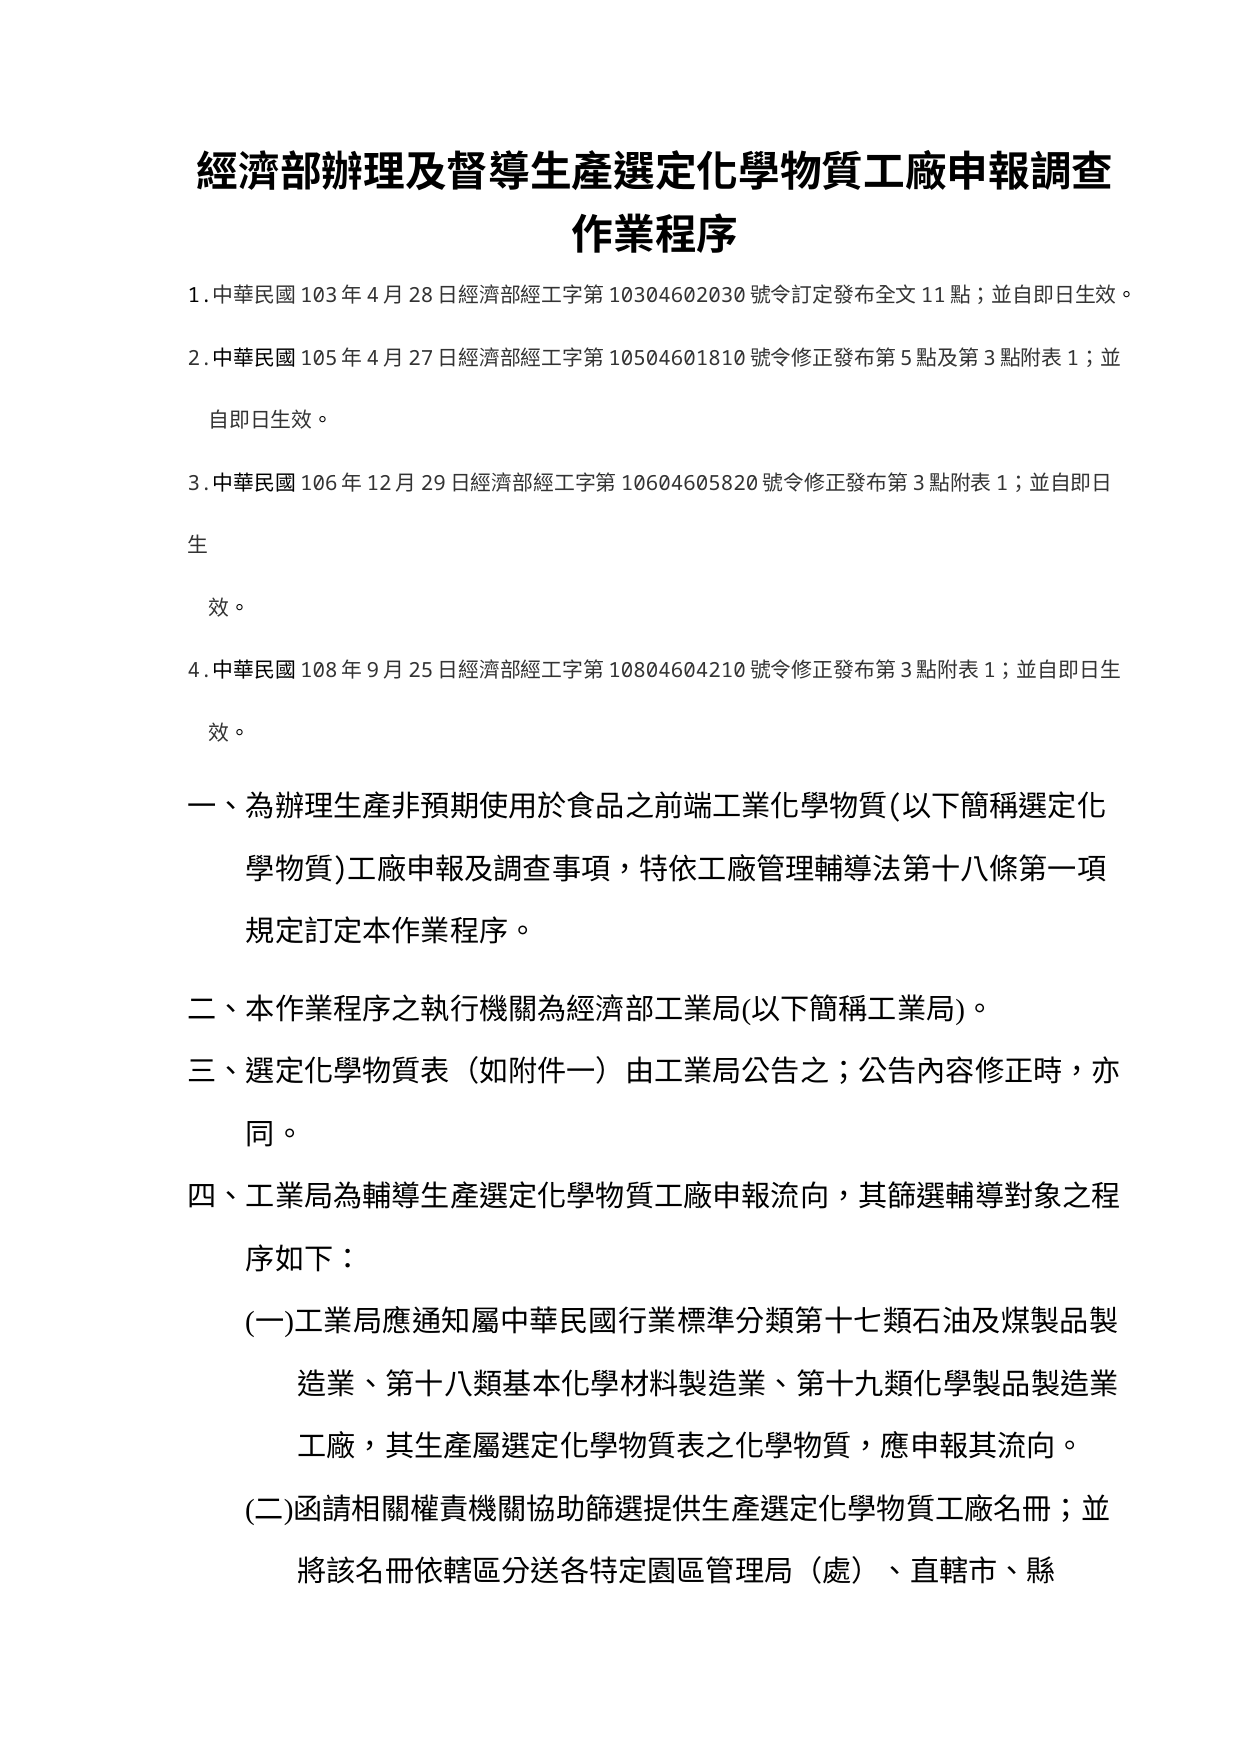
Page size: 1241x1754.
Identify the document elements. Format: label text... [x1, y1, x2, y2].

text 一、為辦理生產非預期使用於食品之前端工業化學物質(以下簡稱選定化學物質)工廠申報及調查事項，特依工廠管理輔導法第十八條第一項規定訂定本作業程序。 [187, 762, 1122, 950]
text 三、選定化學物質表（如附件一）由工業局公告之；公告內容修正時，亦同。 [187, 1027, 1122, 1152]
text 效。 [187, 564, 1122, 627]
text 二、本作業程序之執行機關為經濟部工業局(以下簡稱工業局)。 [187, 965, 1122, 1027]
text 4.中華民國108年9月25日經濟部經工字第10804604210號令修正發布第3點附表1；並自即日生 [187, 627, 1122, 689]
text (二)函請相關權責機關協助篩選提供生產選定化學物質工廠名冊；並將該名冊依轄區分送各特定園區管理局（處）、直轄市、縣 [245, 1465, 1122, 1590]
text 3.中華民國106年12月29日經濟部經工字第10604605820號令修正發布第3點附表1；並自即日生 [187, 439, 1122, 564]
text 2.中華民國105年4月27日經濟部經工字第10504601810號令修正發布第5點及第3點附表1；並自即日生效。 [187, 314, 1122, 439]
text 效。 [187, 689, 1122, 752]
text 四、工業局為輔導生產選定化學物質工廠申報流向，其篩選輔導對象之程序如下： [187, 1152, 1122, 1277]
text 1.中華民國103年4月28日經濟部經工字第10304602030號令訂定發布全文11點；並自即日生效。 [187, 252, 1122, 314]
text (一)工業局應通知屬中華民國行業標準分類第十七類石油及煤製品製造業、第十八類基本化學材料製造業、第十九類化學製品製造業工廠，其生產屬選定化學物質表之化學物質，應申報其流向。 [245, 1277, 1122, 1465]
text 經濟部辦理及督導生產選定化學物質工廠申報調查作業程序 [187, 127, 1122, 252]
